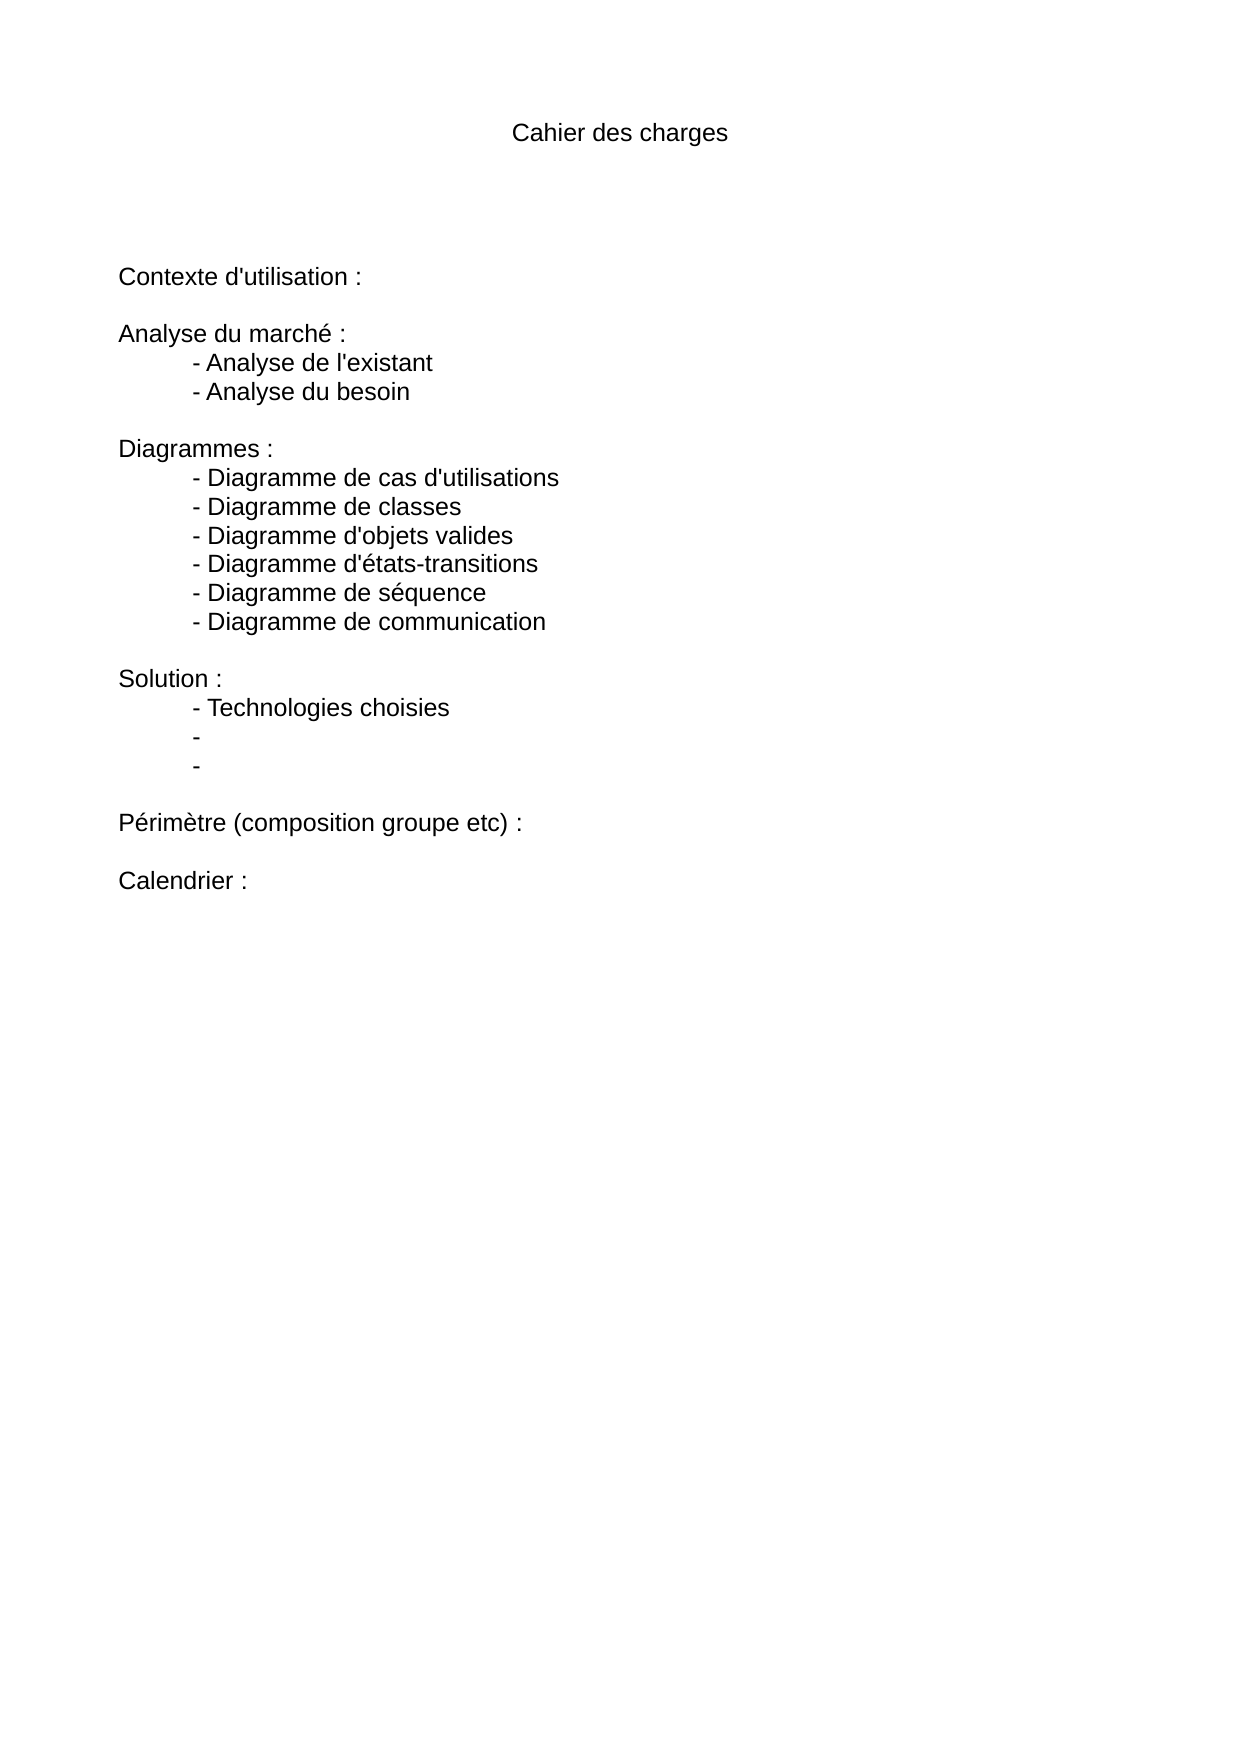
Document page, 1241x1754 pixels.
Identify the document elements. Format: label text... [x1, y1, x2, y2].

text - [118, 751, 1122, 779]
text Diagrammes : [118, 434, 1122, 463]
text Calendrier : [118, 866, 1122, 894]
text Analyse du marché : [118, 319, 1122, 348]
text - [118, 722, 1122, 751]
text - Diagramme d'objets valides [118, 521, 1122, 549]
text - Diagramme de séquence [118, 578, 1122, 607]
text Contexte d'utilisation : [118, 262, 1122, 291]
text - Analyse de l'existant [118, 348, 1122, 377]
text Périmètre (composition groupe etc) : [118, 808, 1122, 837]
text - Diagramme d'états-transitions [118, 549, 1122, 578]
text - Diagramme de cas d'utilisations [118, 463, 1122, 492]
text - Analyse du besoin [118, 377, 1122, 406]
text Cahier des charges [118, 118, 1122, 147]
text - Diagramme de classes [118, 492, 1122, 521]
text - Technologies choisies [118, 693, 1122, 722]
text Solution : [118, 664, 1122, 693]
text - Diagramme de communication [118, 607, 1122, 636]
